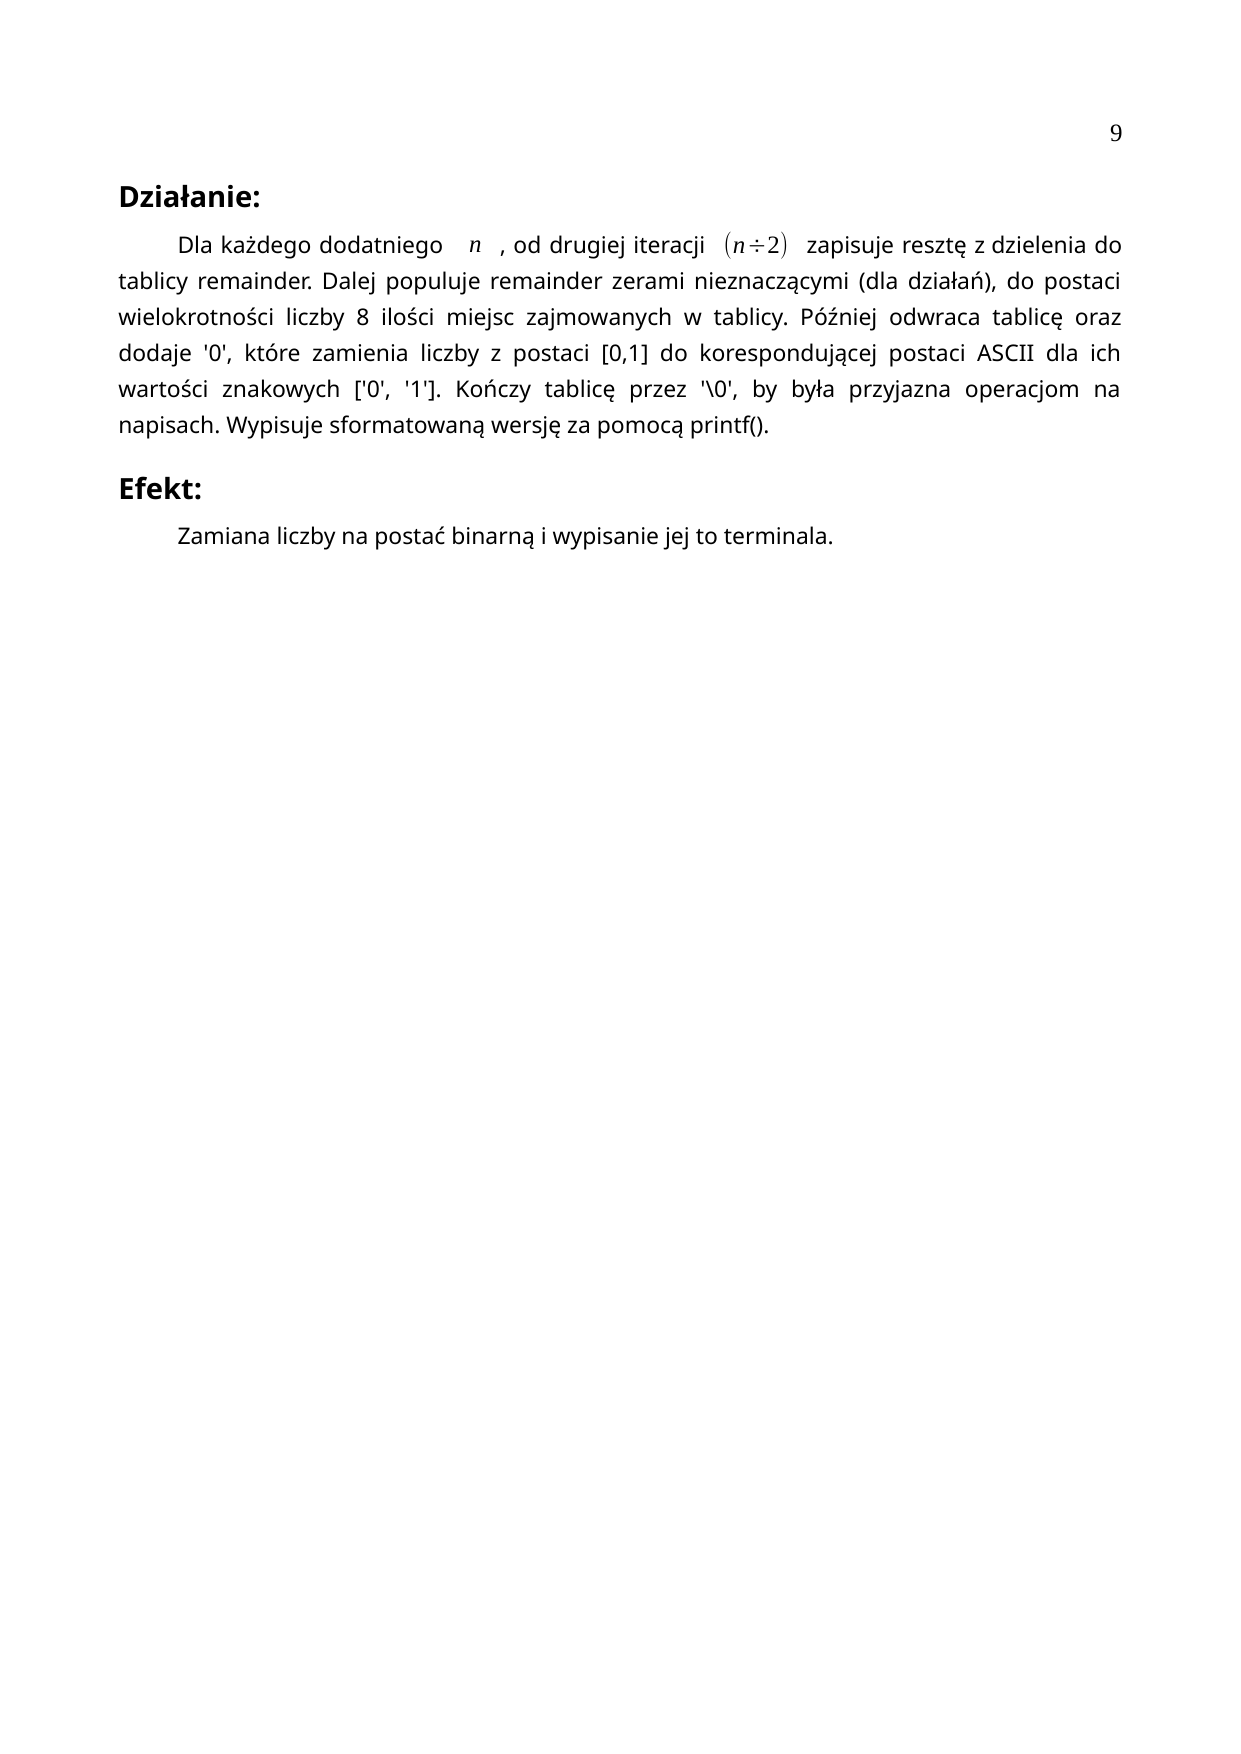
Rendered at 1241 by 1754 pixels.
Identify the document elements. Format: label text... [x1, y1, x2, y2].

text Dla każdego dodatniego , od drugiej iteracjizapisuje resztę z dzielenia do tablicy remainder. Dalej populuje remainder zerami nieznaczącymi (dla działań), do postaci wielokrotności liczby 8 ilości miejsc zajmowanych w tablicy. Później odwraca tablicę oraz dodaje '0', które zamienia liczby z postaci [0,1] do korespondującej postaci ASCII dla ich wartości znakowych ['0', '1']. Kończy tablicę przez '\0', by była przyjazna operacjom na napisach. Wypisuje sformatowaną wersję za pomocą printf(). [118, 228, 1122, 440]
subtitle Działanie: [118, 176, 1122, 216]
text Zamiana liczby na postać binarną i wypisanie jej to terminala. [118, 520, 1122, 551]
subtitle Efekt: [118, 468, 1122, 508]
